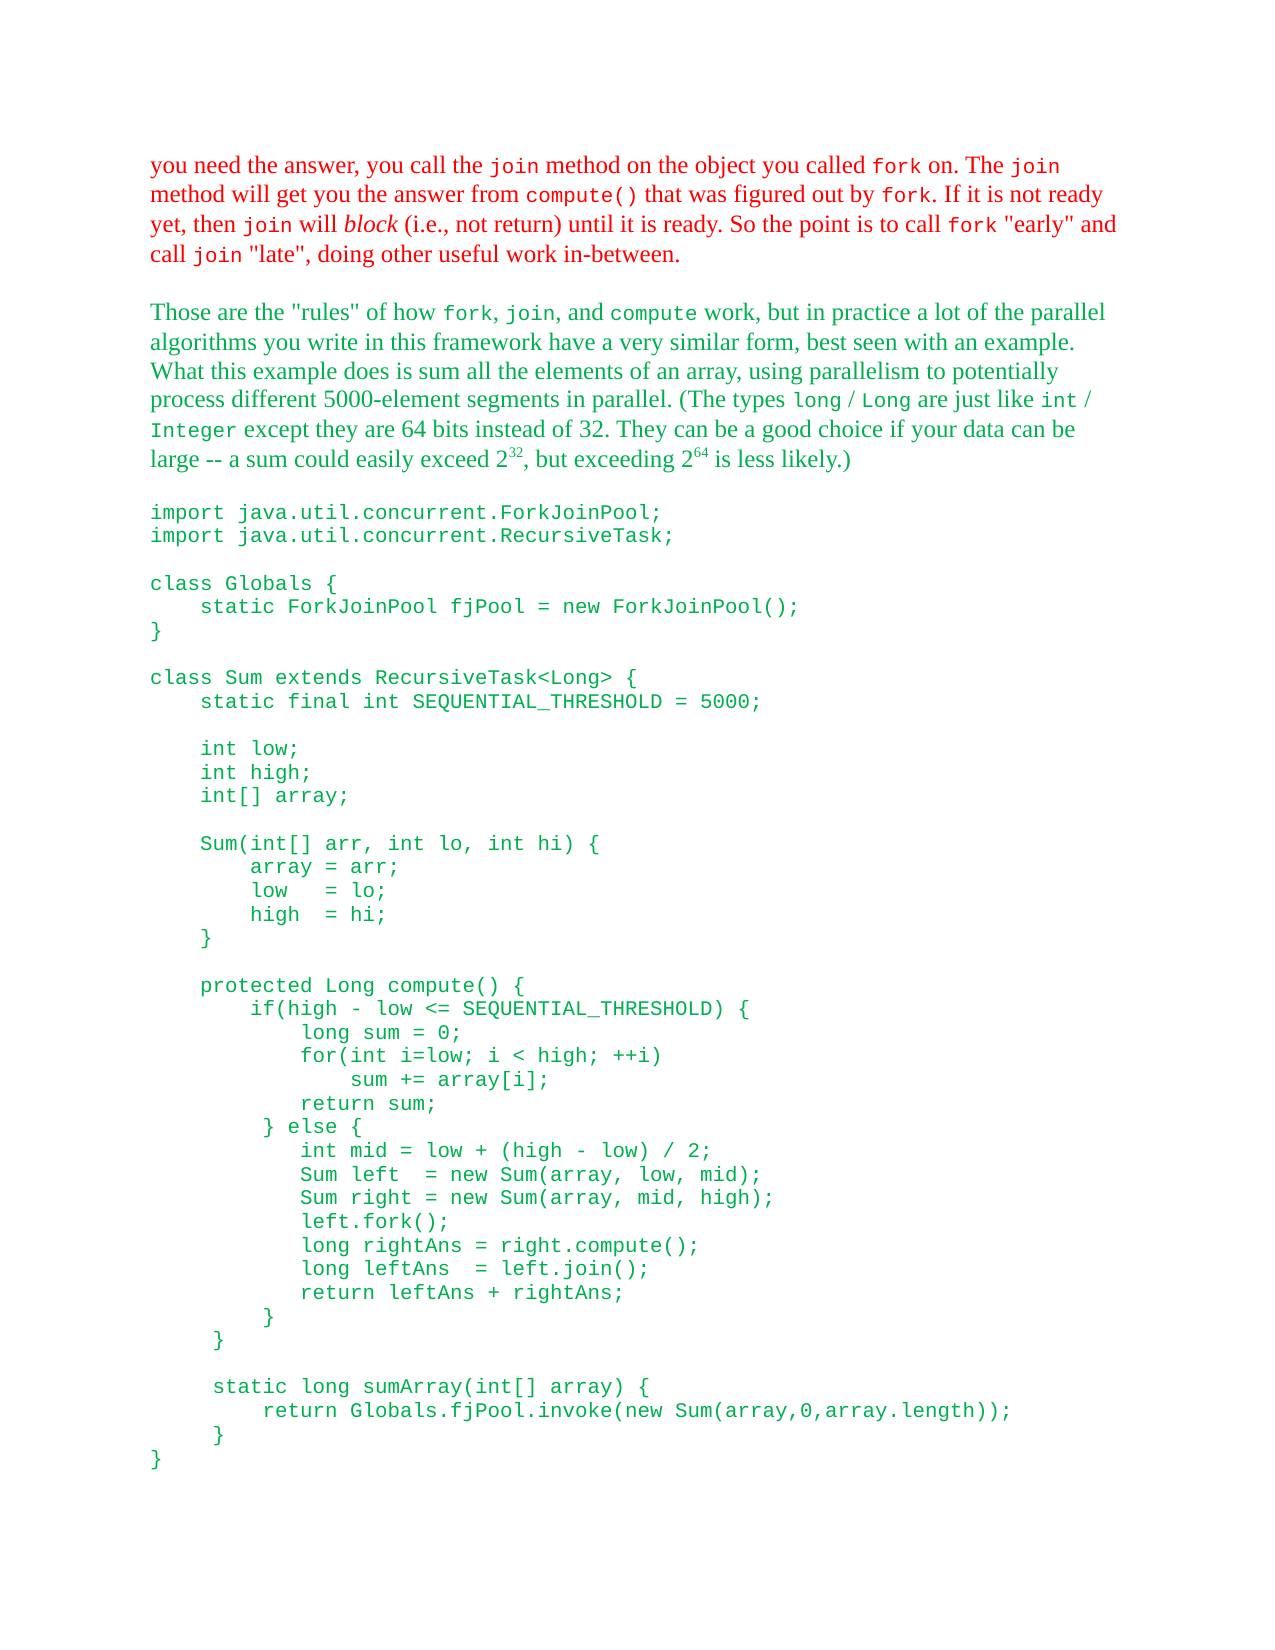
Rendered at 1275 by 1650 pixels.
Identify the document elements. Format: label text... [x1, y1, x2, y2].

text return Globals.fjPool.invoke(new Sum(array,0,array.length)); [150, 1400, 1125, 1424]
text high = hi; [150, 904, 1125, 927]
text protected Long compute() { [150, 974, 1125, 998]
text } [150, 1424, 1125, 1447]
text if(high - low <= SEQUENTIAL_THRESHOLD) { [150, 998, 1125, 1022]
text int[] array; [150, 785, 1125, 809]
text int mid = low + (high - low) / 2; [150, 1140, 1125, 1164]
text int high; [150, 762, 1125, 785]
text long sum = 0; [150, 1022, 1125, 1046]
text } else { [150, 1116, 1125, 1140]
text for(int i=low; i < high; ++i) [150, 1046, 1125, 1069]
text } [150, 1447, 1125, 1471]
text static ForkJoinPool fjPool = new ForkJoinPool(); [150, 596, 1125, 620]
text array = arr; [150, 856, 1125, 880]
text } [150, 927, 1125, 951]
text Those are the "rules" of how fork, join, and compute work, but in practice a lot of the parallel algorithms you write in this framework have a very similar form, best seen with an example. What this example does is sum all the elements of an array, using parallelism to potentially process different 5000-element segments in parallel. (The types long / Long are just like int / Integer except they are 64 bits instead of 32. They can be a good choice if your data can be large -- a sum could easily exceed 232, but exceeding 264 is less likely.) [150, 297, 1125, 472]
text static long sumArray(int[] array) { [150, 1377, 1125, 1400]
text long rightAns = right.compute(); [150, 1235, 1125, 1258]
text long leftAns = left.join(); [150, 1258, 1125, 1282]
text } [150, 1306, 1125, 1329]
text int low; [150, 738, 1125, 762]
text Sum(int[] arr, int lo, int hi) { [150, 833, 1125, 856]
text you need the answer, you call the join method on the object you called fork on. The join method will get you the answer from compute() that was figured out by fork. If it is not ready yet, then join will block (i.e., not return) until it is ready. So the point is to call fork "early" and call join "late", doing other useful work in-between. [150, 150, 1125, 268]
text low = lo; [150, 880, 1125, 904]
text Sum left = new Sum(array, low, mid); [150, 1164, 1125, 1187]
text } [150, 1329, 1125, 1353]
text class Globals { [150, 573, 1125, 596]
text return sum; [150, 1093, 1125, 1116]
text Sum right = new Sum(array, mid, high); [150, 1187, 1125, 1211]
text class Sum extends RecursiveTask<Long> { [150, 667, 1125, 691]
text } [150, 620, 1125, 643]
text return leftAns + rightAns; [150, 1282, 1125, 1306]
text sum += array[i]; [150, 1069, 1125, 1093]
text left.fork(); [150, 1211, 1125, 1235]
text static final int SEQUENTIAL_THRESHOLD = 5000; [150, 691, 1125, 714]
text import java.util.concurrent.ForkJoinPool; [150, 502, 1125, 525]
text import java.util.concurrent.RecursiveTask; [150, 525, 1125, 549]
